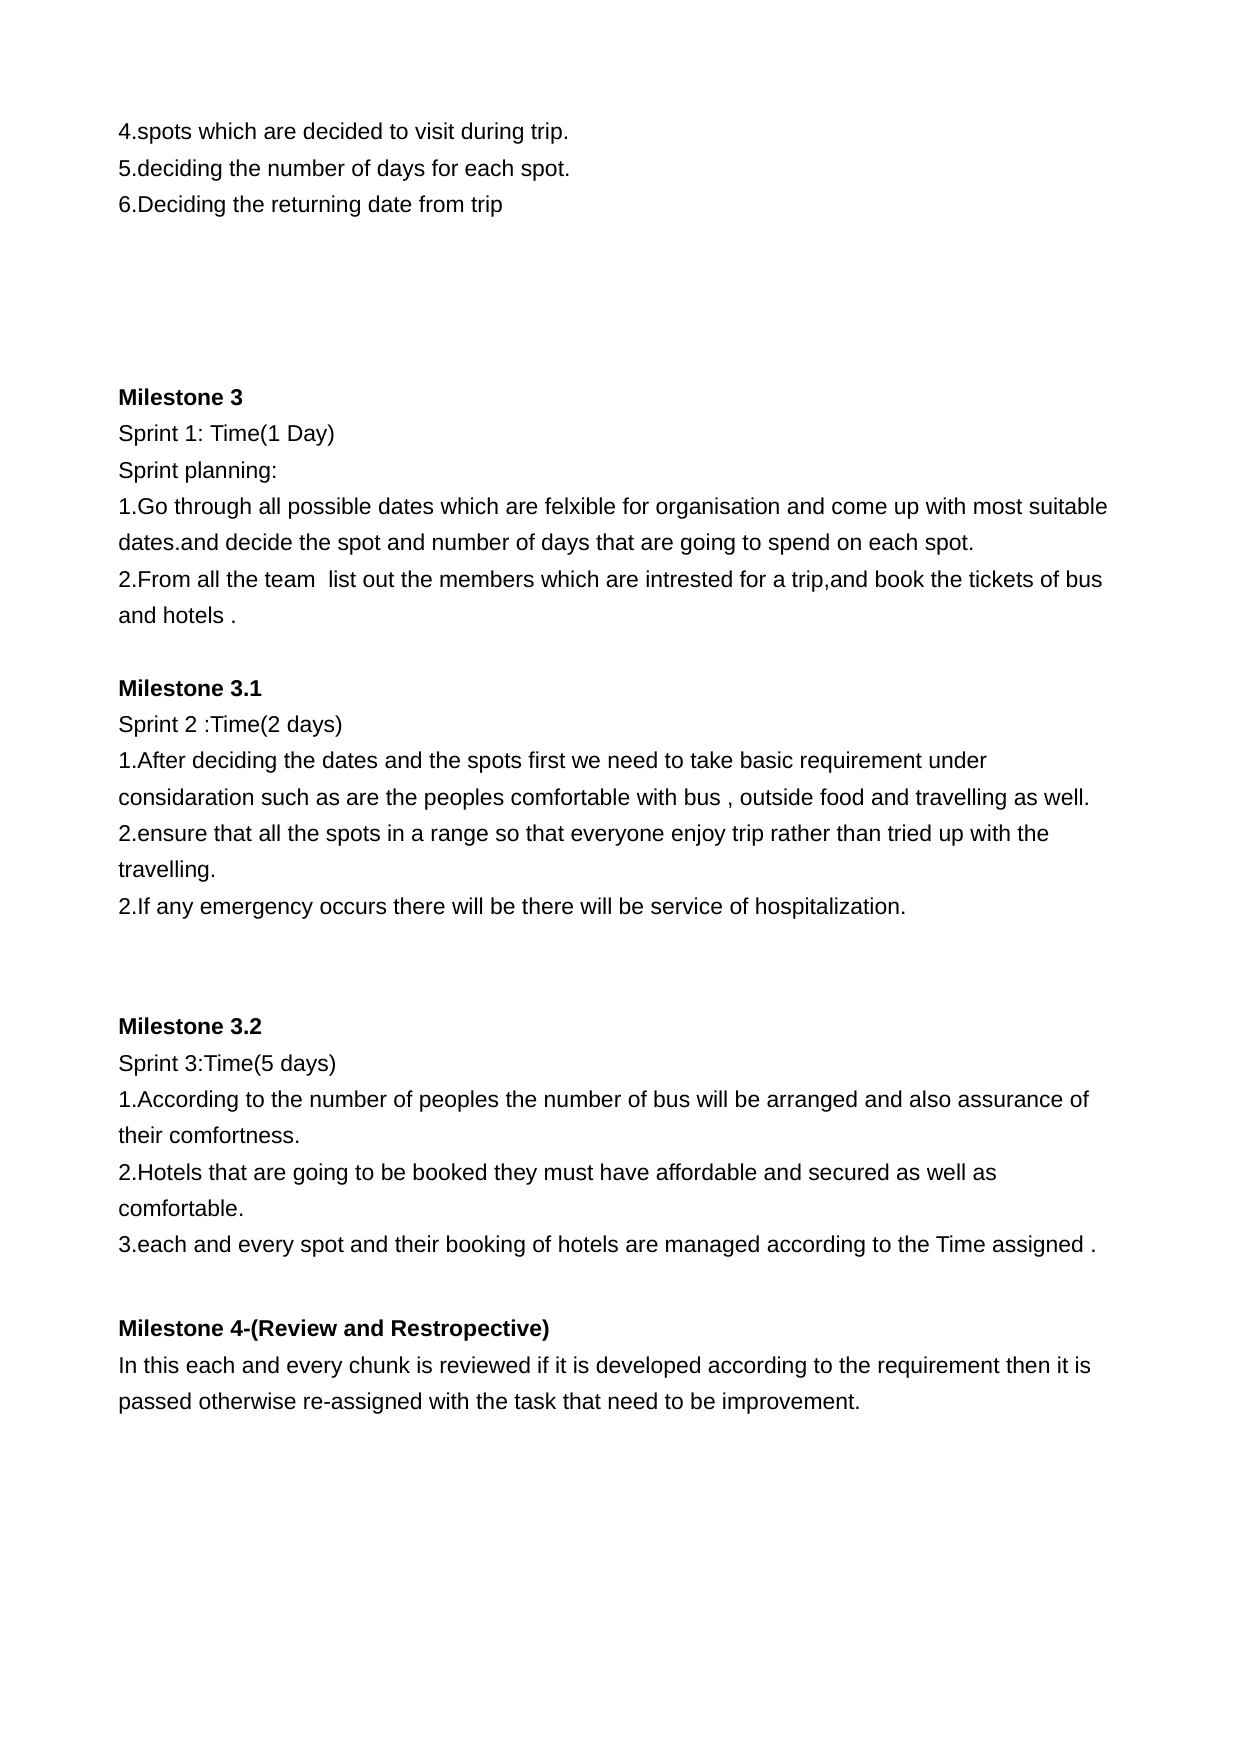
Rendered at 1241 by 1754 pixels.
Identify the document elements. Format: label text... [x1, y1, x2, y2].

text Milestone 3.2 [118, 1013, 1122, 1039]
text In this each and every chunk is reviewed if it is developed according to the requirement then it is passed otherwise re-assigned with the task that need to be improvement. [118, 1352, 1122, 1414]
text Milestone 4-(Review and Restropective) [118, 1315, 1122, 1342]
text Sprint 1: Time(1 Day) [118, 420, 1122, 447]
text 4.spots which are decided to visit during trip. [118, 118, 1122, 144]
text 1.Go through all possible dates which are felxible for organisation and come up with most suitable dates.and decide the spot and number of days that are going to spend on each spot. [118, 493, 1122, 556]
text Sprint 2 :Time(2 days) [118, 711, 1122, 737]
text 2.ensure that all the spots in a range so that everyone enjoy trip rather than tried up with the travelling. [118, 820, 1122, 883]
text 6.Deciding the returning date from trip [118, 191, 1122, 217]
text 2.If any emergency occurs there will be there will be service of hospitalization. [118, 893, 1122, 919]
text 1.After deciding the dates and the spots first we need to take basic requirement under considaration such as are the peoples comfortable with bus , outside food and travelling as well. [118, 747, 1122, 810]
text 1.According to the number of peoples the number of bus will be arranged and also assurance of their comfortness. [118, 1086, 1122, 1148]
text 2.Hotels that are going to be booked they must have affordable and secured as well as comfortable. [118, 1158, 1122, 1221]
text Milestone 3 [118, 384, 1122, 410]
text Milestone 3.1 [118, 675, 1122, 701]
text 5.deciding the number of days for each spot. [118, 154, 1122, 181]
text 2.From all the team list out the members which are intrested for a trip,and book the tickets of bus and hotels . [118, 566, 1122, 628]
text 3.each and every spot and their booking of hotels are managed according to the Time assigned . [118, 1231, 1122, 1258]
text Sprint 3:Time(5 days) [118, 1049, 1122, 1076]
text Sprint planning: [118, 457, 1122, 483]
